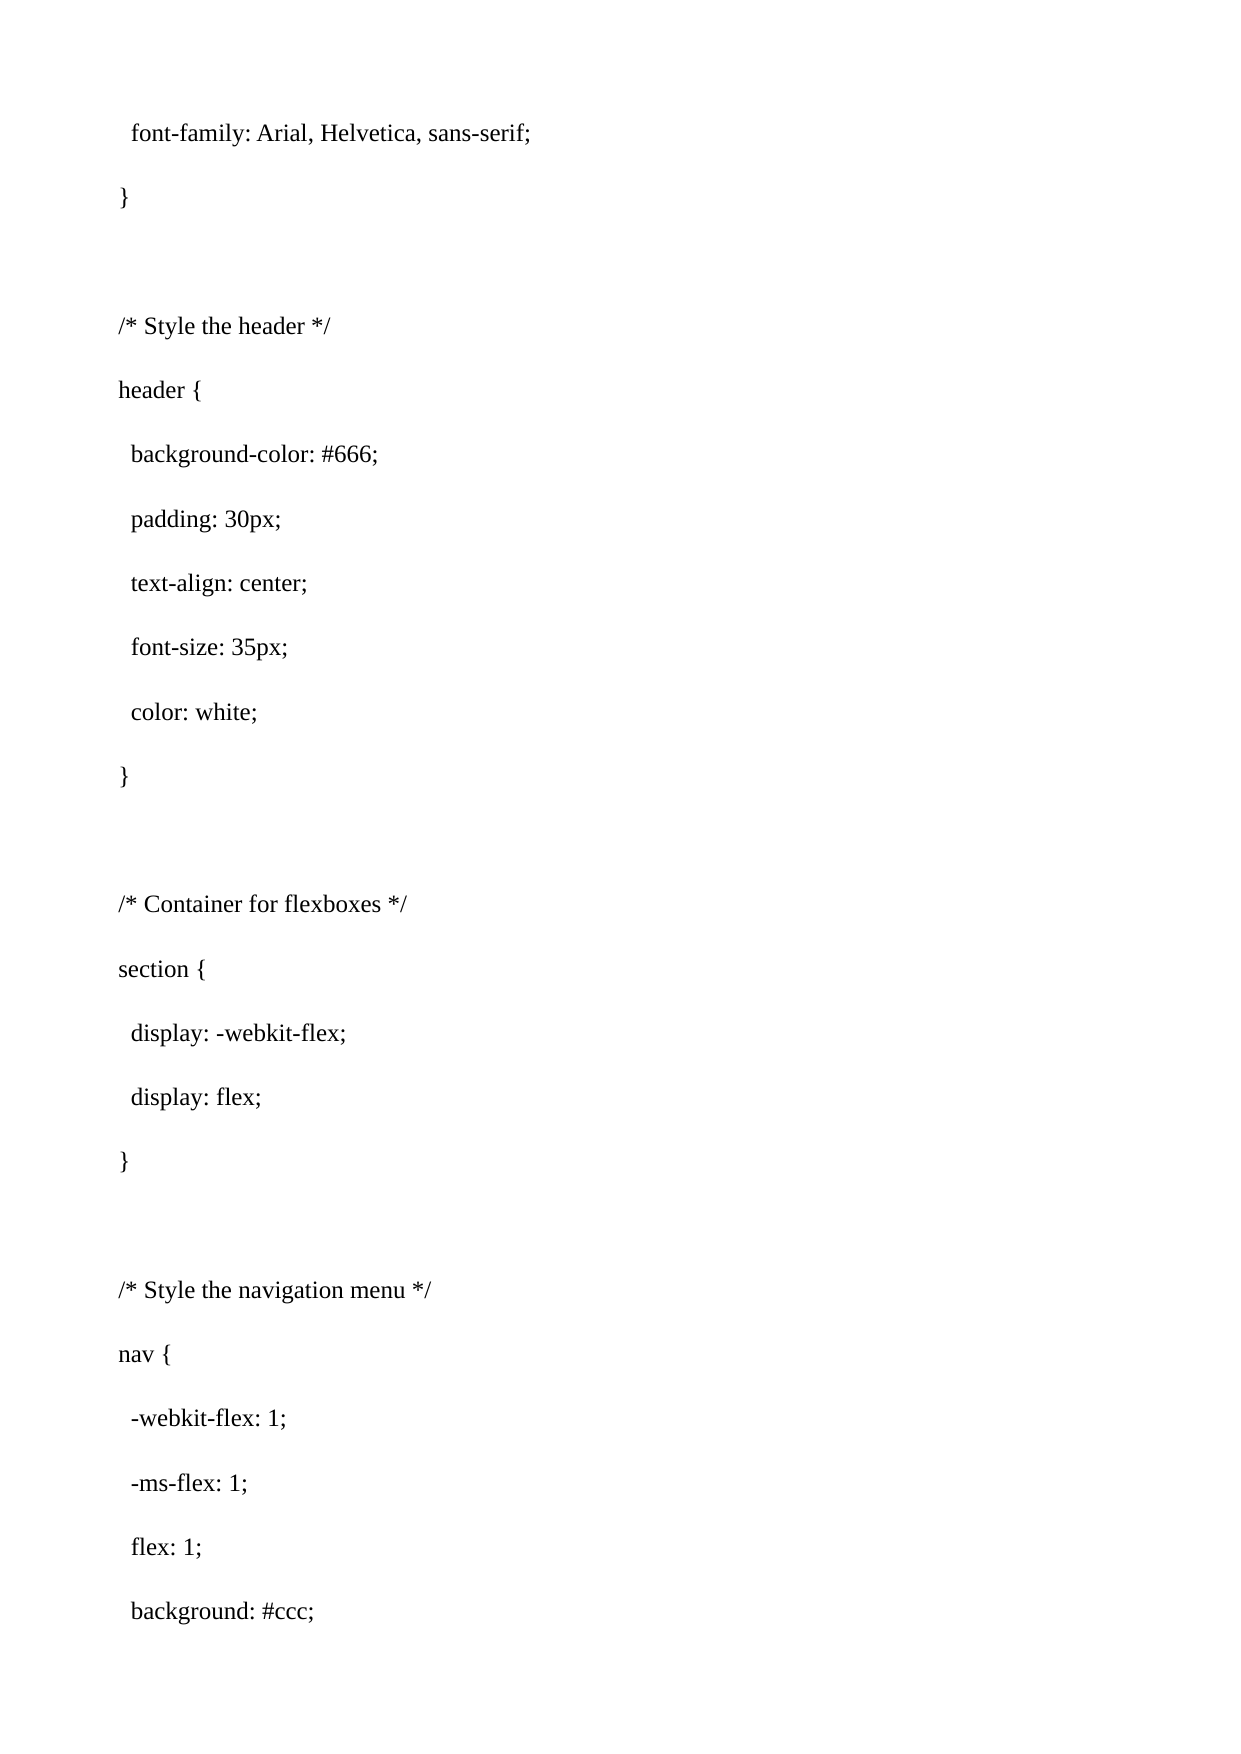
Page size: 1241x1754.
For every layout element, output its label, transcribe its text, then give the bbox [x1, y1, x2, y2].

text section { [118, 954, 1122, 982]
text padding: 30px; [118, 504, 1122, 532]
text } [118, 1146, 1122, 1175]
text -ms-flex: 1; [118, 1468, 1122, 1497]
text } [118, 761, 1122, 789]
text color: white; [118, 697, 1122, 725]
text display: flex; [118, 1082, 1122, 1111]
text text-align: center; [118, 568, 1122, 597]
text display: -webkit-flex; [118, 1018, 1122, 1047]
text } [118, 182, 1122, 211]
text flex: 1; [118, 1532, 1122, 1561]
text background: #ccc; [118, 1596, 1122, 1625]
text font-family: Arial, Helvetica, sans-serif; [118, 118, 1122, 147]
text /* Style the navigation menu */ [118, 1275, 1122, 1304]
text font-size: 35px; [118, 632, 1122, 661]
text nav { [118, 1339, 1122, 1368]
text /* Container for flexboxes */ [118, 889, 1122, 918]
text /* Style the header */ [118, 311, 1122, 340]
text background-color: #666; [118, 439, 1122, 468]
text header { [118, 375, 1122, 404]
text -webkit-flex: 1; [118, 1403, 1122, 1432]
